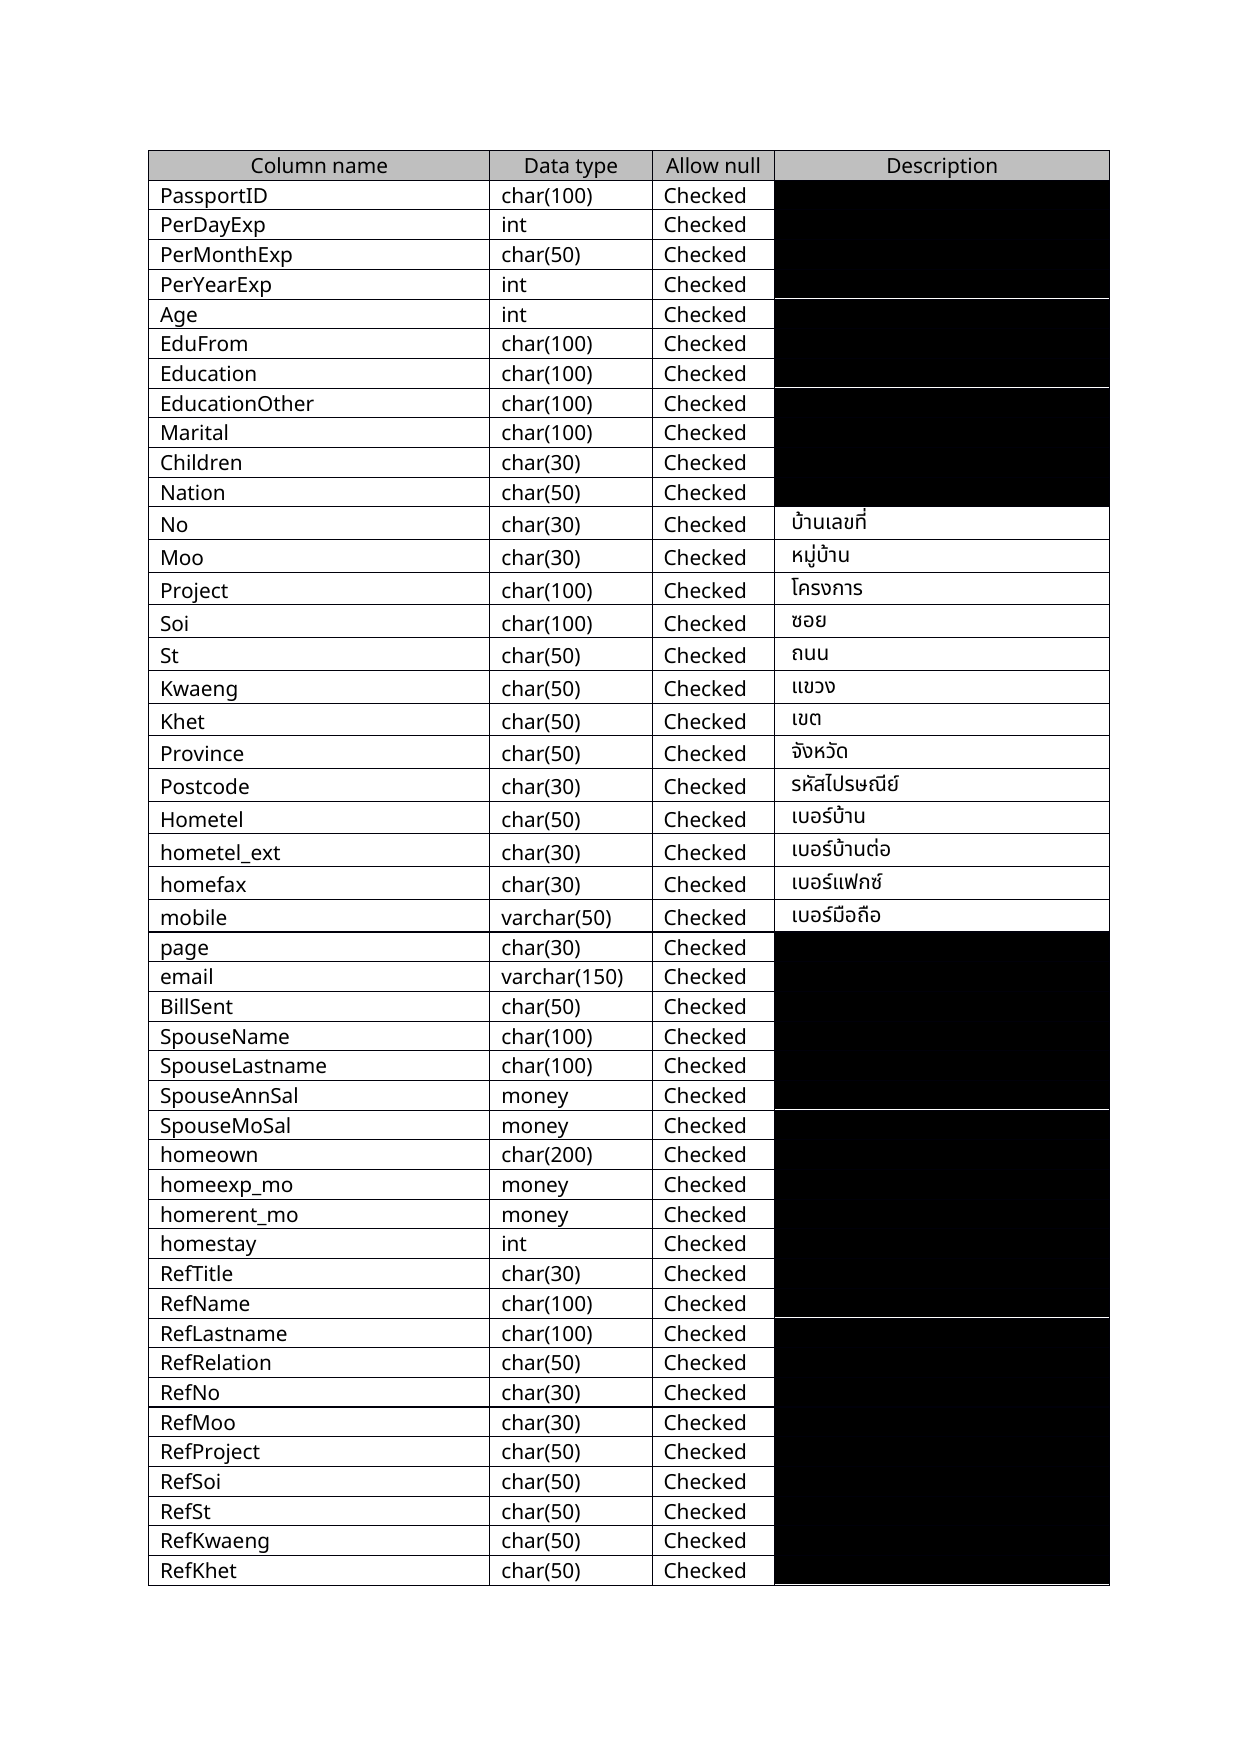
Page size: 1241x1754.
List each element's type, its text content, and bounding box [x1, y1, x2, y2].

table_cell Checked [653, 834, 774, 866]
table_cell [775, 1022, 1109, 1050]
table_cell [775, 1229, 1109, 1258]
table_cell homefax [149, 867, 489, 899]
table_cell char(30) [490, 1408, 652, 1436]
table_cell Checked [653, 1348, 774, 1377]
table_cell Checked [653, 1111, 774, 1139]
table_cell Checked [653, 1200, 774, 1228]
table_cell [1110, 931, 1208, 961]
table_cell Checked [653, 900, 774, 931]
table_cell [1110, 604, 1208, 637]
table_header Data type [490, 151, 652, 180]
table_cell [1110, 506, 1208, 539]
table_cell บ้านเลขที่ [775, 507, 1109, 539]
table_cell Checked [653, 867, 774, 899]
table_cell PassportID [149, 181, 489, 209]
table_cell Soi [149, 605, 489, 637]
table_cell char(30) [490, 769, 652, 801]
table_header Description [775, 151, 1109, 180]
table_cell [1110, 735, 1208, 768]
table_cell RefLastname [149, 1319, 489, 1347]
table_cell [775, 1051, 1109, 1080]
table_cell RefSt [149, 1497, 489, 1525]
table_cell [775, 1526, 1109, 1555]
table_cell EduFrom [149, 329, 489, 358]
table_cell [1110, 1021, 1208, 1050]
table_cell varchar(150) [490, 962, 652, 991]
table_header Allow null [653, 151, 774, 180]
table_cell [1110, 866, 1208, 899]
table_cell page [149, 933, 489, 961]
table_cell [775, 1408, 1109, 1436]
table_cell [775, 992, 1109, 1021]
table_cell Checked [653, 418, 774, 447]
table_cell int [490, 210, 652, 239]
table_cell Checked [653, 638, 774, 670]
table_cell char(200) [490, 1140, 652, 1169]
table_cell [1110, 1318, 1208, 1347]
table_cell PerYearExp [149, 270, 489, 298]
table_cell char(30) [490, 1259, 652, 1288]
table_cell char(30) [490, 540, 652, 572]
table_cell Hometel [149, 802, 489, 833]
table_cell [1110, 1258, 1208, 1288]
table_cell Age [149, 300, 489, 328]
table_cell [775, 448, 1109, 477]
table_cell โครงการ [775, 573, 1109, 604]
table_cell money [490, 1200, 652, 1228]
table_cell จังหวัด [775, 736, 1109, 768]
table_cell No [149, 507, 489, 539]
table_cell [1110, 1050, 1208, 1080]
table_cell [1110, 1377, 1208, 1406]
table_cell homeown [149, 1140, 489, 1169]
table_cell Checked [653, 933, 774, 961]
table_cell char(100) [490, 1289, 652, 1317]
table_cell Nation [149, 478, 489, 506]
table_cell [1110, 1080, 1208, 1109]
table_cell [1110, 539, 1208, 572]
table_cell [775, 270, 1109, 298]
table_cell [1110, 961, 1208, 991]
table_cell RefMoo [149, 1408, 489, 1436]
table_cell char(100) [490, 1319, 652, 1347]
table_cell [1110, 209, 1208, 239]
table_cell RefProject [149, 1437, 489, 1466]
table_cell Checked [653, 389, 774, 417]
table_cell char(50) [490, 478, 652, 506]
table_cell [775, 1200, 1109, 1228]
table_cell Checked [653, 1081, 774, 1109]
table_cell Checked [653, 1051, 774, 1080]
table_cell SpouseLastname [149, 1051, 489, 1080]
table_cell [775, 478, 1109, 506]
table_cell หมู่บ้าน [775, 540, 1109, 572]
table_cell RefKhet [149, 1556, 489, 1584]
table_cell St [149, 638, 489, 670]
table_cell Checked [653, 1556, 774, 1584]
table_cell เบอร์แฟกซ์ [775, 867, 1109, 899]
table_cell char(100) [490, 181, 652, 209]
table_cell Checked [653, 1526, 774, 1555]
table_cell Checked [653, 540, 774, 572]
table_cell PerMonthExp [149, 240, 489, 269]
table_cell [775, 418, 1109, 447]
table_cell char(50) [490, 671, 652, 702]
table_cell [1110, 1288, 1208, 1317]
table_cell [775, 1348, 1109, 1377]
table_cell Checked [653, 270, 774, 298]
table_cell PerDayExp [149, 210, 489, 239]
table_cell [1110, 1110, 1208, 1139]
table_cell [775, 210, 1109, 239]
table_cell char(100) [490, 359, 652, 387]
table_cell char(50) [490, 802, 652, 833]
table_cell [1110, 299, 1208, 328]
table_cell Children [149, 448, 489, 477]
table_cell Checked [653, 671, 774, 702]
table_cell [1110, 670, 1208, 702]
table_cell BillSent [149, 992, 489, 1021]
table_cell เขต [775, 704, 1109, 735]
table_cell SpouseName [149, 1022, 489, 1050]
table_cell [1110, 1228, 1208, 1258]
table_cell money [490, 1081, 652, 1109]
table_cell รหัสไปรษณีย์ [775, 769, 1109, 801]
table_cell Checked [653, 1319, 774, 1347]
table_cell [775, 1378, 1109, 1406]
table_cell Checked [653, 1497, 774, 1525]
table_cell mobile [149, 900, 489, 931]
table_cell [775, 329, 1109, 358]
table_cell char(100) [490, 389, 652, 417]
table_cell Checked [653, 573, 774, 604]
table_cell [1110, 1496, 1208, 1525]
table_cell Checked [653, 507, 774, 539]
table_cell [1110, 388, 1208, 417]
table_cell [1110, 703, 1208, 735]
table_cell Checked [653, 1289, 774, 1317]
table_cell Checked [653, 1022, 774, 1050]
table_cell [1110, 1525, 1208, 1555]
table_cell ถนน [775, 638, 1109, 670]
table_cell [775, 389, 1109, 417]
table_cell Checked [653, 1170, 774, 1199]
table_cell [1110, 328, 1208, 358]
table_cell homestay [149, 1229, 489, 1258]
table_cell [775, 240, 1109, 269]
table_cell char(100) [490, 418, 652, 447]
table_cell char(50) [490, 1526, 652, 1555]
table_cell [1110, 899, 1208, 931]
table_cell Checked [653, 478, 774, 506]
table_cell Postcode [149, 769, 489, 801]
table_cell เบอร์มือถือ [775, 900, 1109, 931]
table_cell [775, 300, 1109, 328]
table_cell char(30) [490, 867, 652, 899]
table_cell char(50) [490, 1467, 652, 1496]
table_cell [1110, 768, 1208, 801]
table_cell char(50) [490, 704, 652, 735]
table_cell [1110, 1436, 1208, 1466]
table_cell [775, 1140, 1109, 1169]
table_cell money [490, 1111, 652, 1139]
table_cell Checked [653, 1408, 774, 1436]
table_cell [1110, 1169, 1208, 1199]
table_cell [1110, 180, 1208, 209]
table_cell [775, 1319, 1109, 1347]
table_cell char(50) [490, 992, 652, 1021]
table_cell [775, 1259, 1109, 1288]
table_cell [1110, 1406, 1208, 1436]
table_cell Checked [653, 802, 774, 833]
table_cell Checked [653, 181, 774, 209]
table_cell Checked [653, 1140, 774, 1169]
table_cell Checked [653, 359, 774, 387]
table_cell [775, 1497, 1109, 1525]
table_cell char(50) [490, 1437, 652, 1466]
table_cell [1110, 1199, 1208, 1228]
table_cell char(100) [490, 605, 652, 637]
table_cell Khet [149, 704, 489, 735]
table_cell Kwaeng [149, 671, 489, 702]
table_cell Province [149, 736, 489, 768]
table_cell เบอร์บ้าน [775, 802, 1109, 833]
table_cell Checked [653, 240, 774, 269]
table_cell Checked [653, 1467, 774, 1496]
table_cell char(30) [490, 448, 652, 477]
table_cell Checked [653, 992, 774, 1021]
table_cell แขวง [775, 671, 1109, 702]
table_header [1110, 150, 1208, 180]
table_cell Marital [149, 418, 489, 447]
table_cell [775, 1437, 1109, 1466]
table_cell char(50) [490, 736, 652, 768]
table_cell RefNo [149, 1378, 489, 1406]
table_cell [775, 933, 1109, 961]
table_cell Checked [653, 210, 774, 239]
table_cell char(100) [490, 573, 652, 604]
table_cell ซอย [775, 605, 1109, 637]
table_cell [1110, 1555, 1208, 1584]
table_cell [1110, 833, 1208, 866]
table_cell [775, 1170, 1109, 1199]
table_cell [1110, 991, 1208, 1021]
table_cell [1110, 1347, 1208, 1377]
table_cell Checked [653, 1229, 774, 1258]
table_cell char(30) [490, 933, 652, 961]
table_cell Checked [653, 769, 774, 801]
table_cell char(100) [490, 329, 652, 358]
table_cell hometel_ext [149, 834, 489, 866]
table_cell char(30) [490, 1378, 652, 1406]
table_cell Checked [653, 1437, 774, 1466]
table_cell [1110, 269, 1208, 298]
table_cell RefTitle [149, 1259, 489, 1288]
table_cell char(50) [490, 638, 652, 670]
table_cell Checked [653, 300, 774, 328]
table_cell char(50) [490, 240, 652, 269]
table_cell Checked [653, 736, 774, 768]
table_cell SpouseMoSal [149, 1111, 489, 1139]
table_cell [1110, 572, 1208, 604]
table_cell varchar(50) [490, 900, 652, 931]
table_cell char(100) [490, 1022, 652, 1050]
table_cell [775, 1081, 1109, 1109]
table_cell Checked [653, 1259, 774, 1288]
table_cell [775, 1111, 1109, 1139]
table_cell [1110, 801, 1208, 833]
table_cell [1110, 637, 1208, 670]
table_cell เบอร์บ้านต่อ [775, 834, 1109, 866]
table_cell Checked [653, 962, 774, 991]
table_cell [1110, 1139, 1208, 1169]
table_cell RefSoi [149, 1467, 489, 1496]
table_cell SpouseAnnSal [149, 1081, 489, 1109]
table_cell [1110, 1466, 1208, 1496]
table_cell RefKwaeng [149, 1526, 489, 1555]
table_cell [775, 1556, 1109, 1584]
table_cell int [490, 270, 652, 298]
table_cell int [490, 1229, 652, 1258]
table_cell [1110, 477, 1208, 506]
table_cell char(30) [490, 507, 652, 539]
table_cell Checked [653, 704, 774, 735]
table_cell char(50) [490, 1348, 652, 1377]
table_cell Checked [653, 605, 774, 637]
table_cell char(30) [490, 834, 652, 866]
table_cell int [490, 300, 652, 328]
table_cell [1110, 447, 1208, 477]
table_cell [775, 181, 1109, 209]
table_cell Project [149, 573, 489, 604]
table_cell money [490, 1170, 652, 1199]
table_cell [1110, 358, 1208, 387]
table_cell char(50) [490, 1497, 652, 1525]
table_cell Checked [653, 448, 774, 477]
table_cell RefName [149, 1289, 489, 1317]
table_cell [775, 359, 1109, 387]
table_cell Education [149, 359, 489, 387]
table_cell [775, 962, 1109, 991]
table_cell [775, 1467, 1109, 1496]
table_cell homeexp_mo [149, 1170, 489, 1199]
table_cell Moo [149, 540, 489, 572]
table_cell [775, 1289, 1109, 1317]
table_cell Checked [653, 1378, 774, 1406]
table_cell [1110, 239, 1208, 269]
table_cell [1110, 417, 1208, 447]
table_cell homerent_mo [149, 1200, 489, 1228]
table_header Column name [149, 151, 489, 180]
table_cell char(50) [490, 1556, 652, 1584]
table_cell char(100) [490, 1051, 652, 1080]
table_cell Checked [653, 329, 774, 358]
table_cell EducationOther [149, 389, 489, 417]
table_cell RefRelation [149, 1348, 489, 1377]
table_cell email [149, 962, 489, 991]
